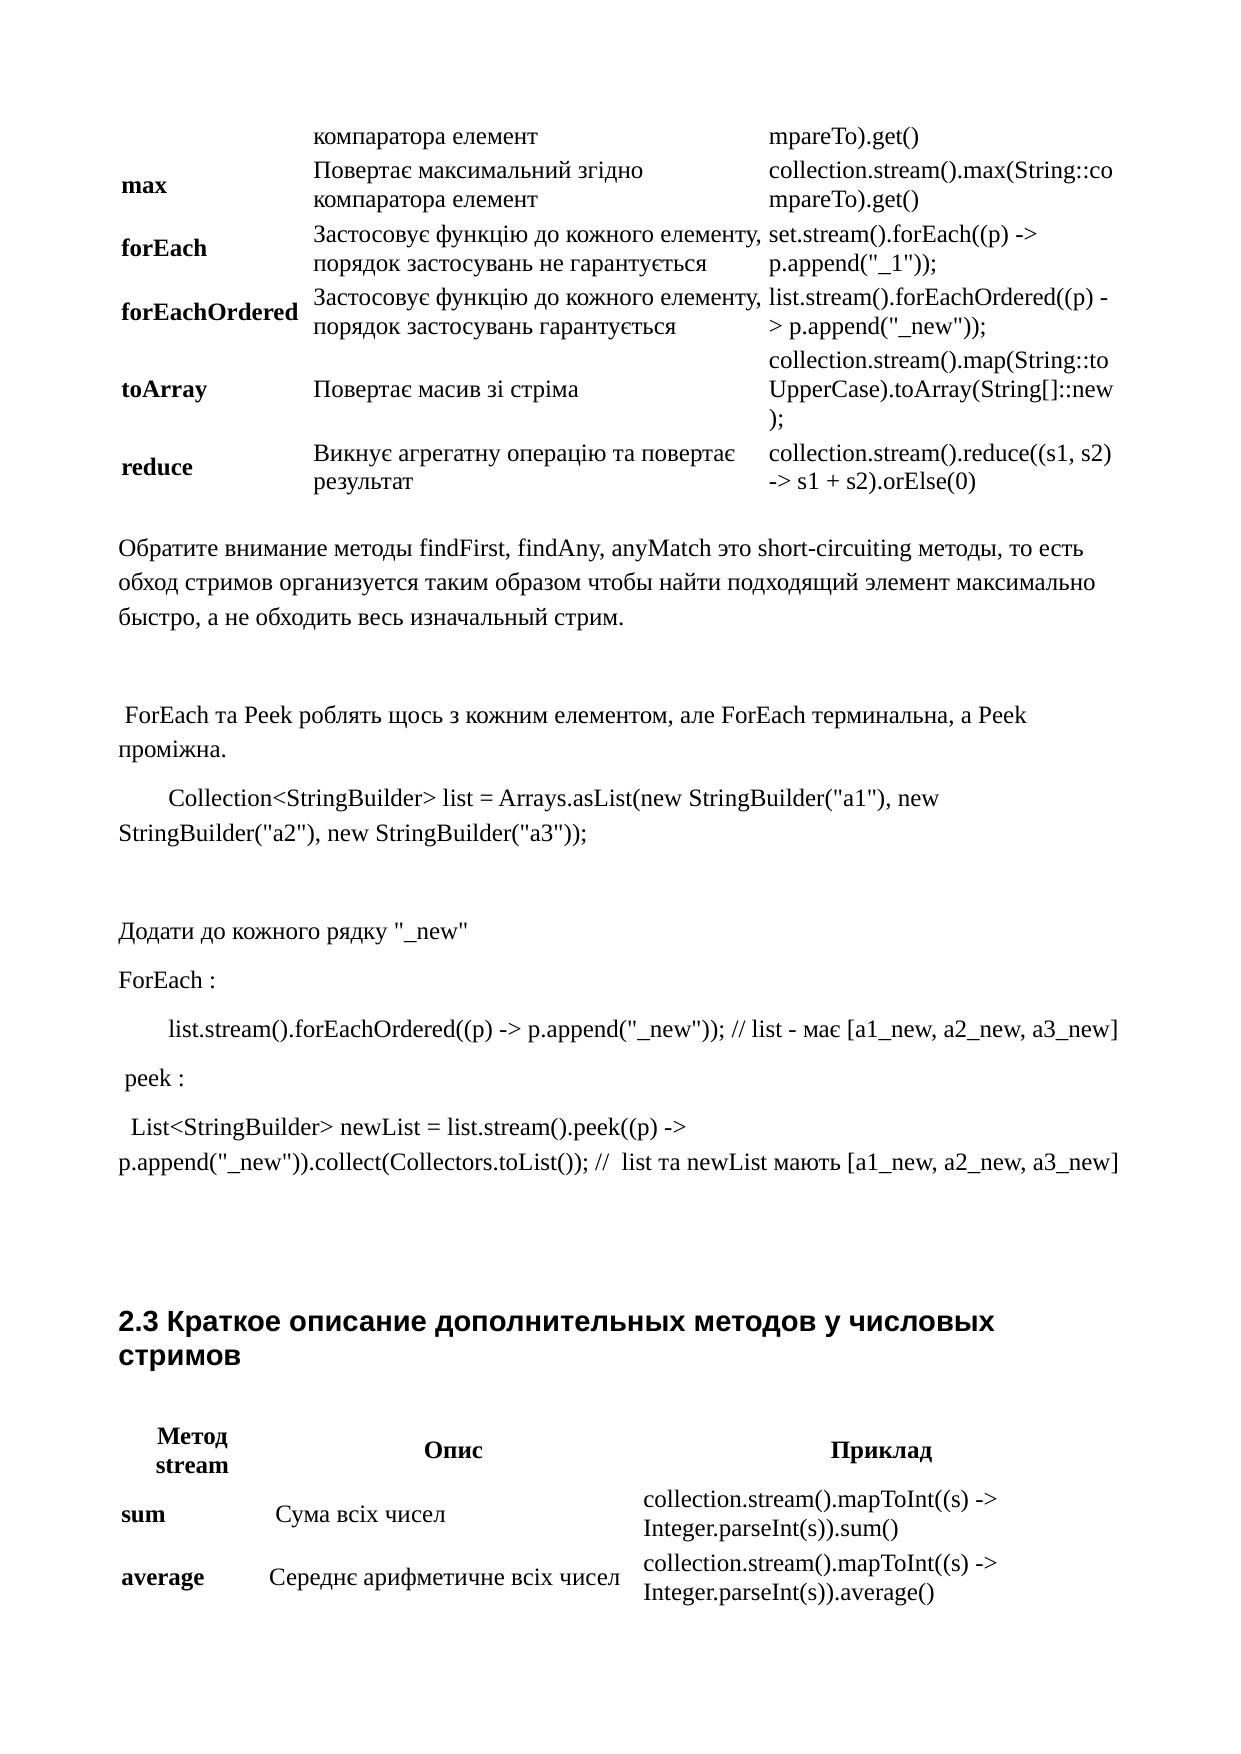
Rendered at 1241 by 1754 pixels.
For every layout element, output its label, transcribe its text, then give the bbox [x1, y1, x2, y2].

subtitle 2.3 Краткое описание дополнительных методов у числовых стримов [118, 1304, 1122, 1371]
table_cell Сума всіх чисел [266, 1482, 640, 1545]
text ForEach : [118, 965, 1122, 994]
table_cell Повертає масив зі стріма [310, 343, 766, 435]
table_header Опис [266, 1418, 640, 1482]
table_cell mpareTo).get() [766, 118, 1122, 153]
text ForEach та Peek роблять щось з кожним елементом, але ForEach терминальна, а Peek проміжна. [118, 700, 1122, 763]
text List<StringBuilder> newList = list.stream().peek((p) -> p.append("_new")).collect(Collectors.toList()); // list та newList мають [a1_new, a2_new, a3_new] [118, 1112, 1122, 1175]
table_cell collection.stream().mapToInt((s) -> Integer.parseInt(s)).sum() [640, 1482, 1122, 1545]
table_cell Середнє арифметичне всіх чисел [266, 1545, 640, 1608]
table_cell Повертає максимальний згідно компаратора елемент [310, 153, 766, 216]
table_cell collection.stream().map(String::toUpperCase).toArray(String[]::new); [766, 343, 1122, 435]
table_cell average [118, 1545, 266, 1608]
table_header Метод stream [118, 1418, 266, 1482]
table_cell list.stream().forEachOrdered((p) -> p.append("_new")); [766, 279, 1122, 343]
table_cell set.stream().forEach((p) -> p.append("_1")); [766, 216, 1122, 279]
table_cell forEachOrdered [118, 279, 310, 343]
table_cell collection.stream().reduce((s1, s2) -> s1 + s2).orElse(0) [766, 435, 1122, 498]
table_cell max [118, 153, 310, 216]
table_cell forEach [118, 216, 310, 279]
text Collection<StringBuilder> list = Arrays.asList(new StringBuilder("a1"), new StringBuilder("a2"), new StringBuilder("a3")); [118, 783, 1122, 846]
text list.stream().forEachOrdered((p) -> p.append("_new")); // list - має [a1_new, a2_new, a3_new] [118, 1014, 1122, 1043]
table_cell reduce [118, 435, 310, 498]
table_header Приклад [640, 1418, 1122, 1482]
table_cell компаратора елемент [310, 118, 766, 153]
table_cell Застосовує функцію до кожного елементу, порядок застосувань не гарантується [310, 216, 766, 279]
table_cell collection.stream().max(String::compareTo).get() [766, 153, 1122, 216]
text Обратите внимание методы findFirst, findAny, anyMatch это short-circuiting методы, то есть обход стримов организуется таким образом чтобы найти подходящий элемент максимально быстро, а не обходить весь изначальный стрим. [118, 498, 1122, 630]
table_cell Застосовує функцію до кожного елементу, порядок застосувань гарантується [310, 279, 766, 343]
table_cell Викнує агрегатну операцію та повертає результат [310, 435, 766, 498]
table_cell toArray [118, 343, 310, 435]
table_cell sum [118, 1482, 266, 1545]
text peek : [118, 1063, 1122, 1092]
text Додати до кожного рядку "_new" [118, 916, 1122, 944]
table_cell [118, 118, 310, 153]
table_cell collection.stream().mapToInt((s) -> Integer.parseInt(s)).average() [640, 1545, 1122, 1608]
